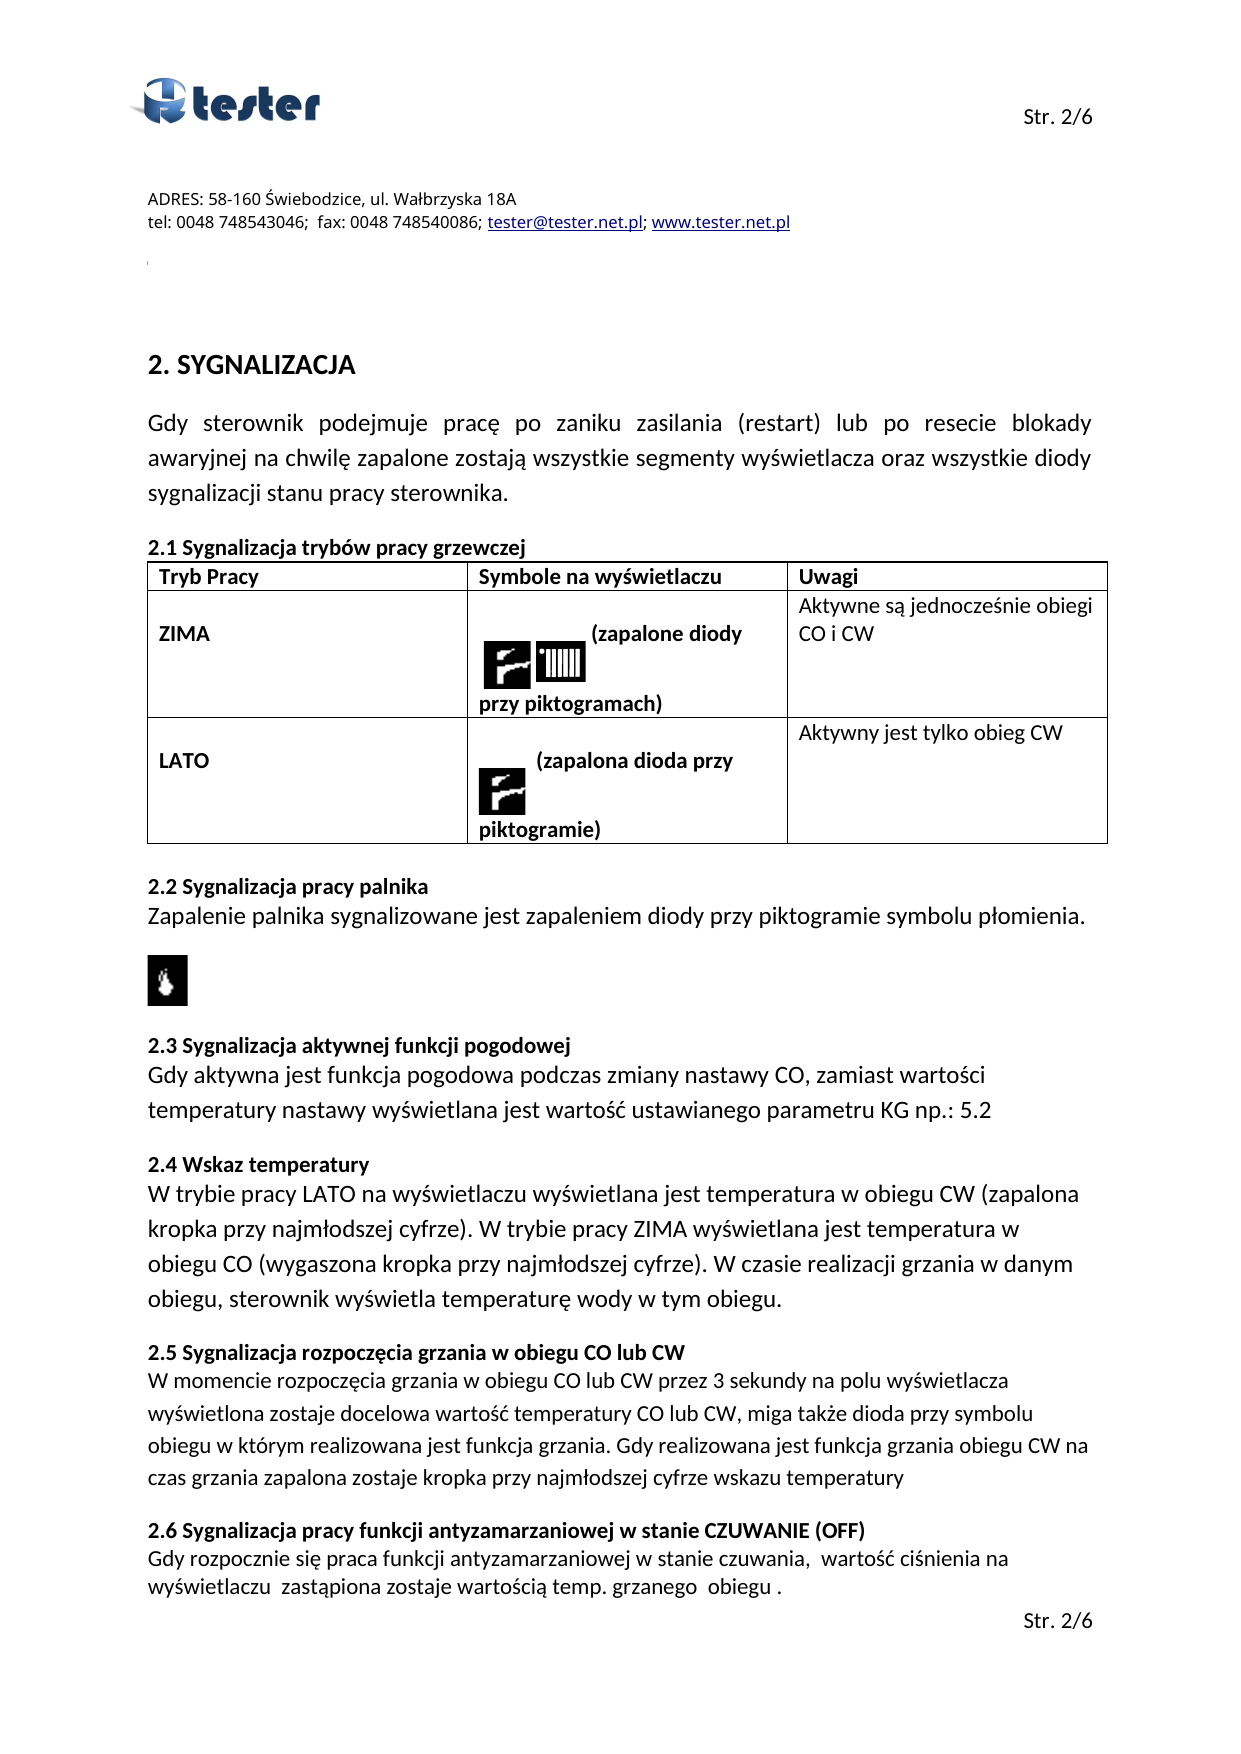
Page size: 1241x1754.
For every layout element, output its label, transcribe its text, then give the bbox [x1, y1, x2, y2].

table_cell LATO [148, 718, 467, 843]
table_cell Aktywny jest tylko obieg CW [788, 718, 1107, 843]
text Gdy rozpocznie się praca funkcji antyzamarzaniowej w stanie czuwania, wartość ciśnienia na wyświetlaczu zastąpiona zostaje wartością temp. grzanego obiegu . [148, 1544, 1093, 1600]
text 2.2 Sygnalizacja pracy palnika [148, 872, 1093, 900]
table_cell Aktywne są jednocześnie obiegi CO i CW [788, 591, 1107, 717]
table_cell (zapalona dioda przy piktogramie) [468, 718, 787, 843]
table_cell ZIMA [148, 591, 467, 717]
table_header Uwagi [788, 563, 1107, 590]
text 2.5 Sygnalizacja rozpoczęcia grzania w obiegu CO lub CW [148, 1338, 1093, 1367]
text 2. SYGNALIZACJA [148, 346, 1093, 381]
table_header Tryb Pracy [148, 563, 467, 590]
text 2.3 Sygnalizacja aktywnej funkcji pogodowej [148, 1031, 1093, 1059]
text W momencie rozpoczęcia grzania w obiegu CO lub CW przez 3 sekundy na polu wyświetlacza wyświetlona zostaje docelowa wartość temperatury CO lub CW, miga także dioda przy symbolu obiegu w którym realizowana jest funkcja grzania. Gdy realizowana jest funkcja grzania obiegu CW na czas grzania zapalona zostaje kropka przy najmłodszej cyfrze wskazu temperatury [148, 1367, 1093, 1491]
text 2.4 Wskaz temperatury [148, 1150, 1093, 1178]
text 2.6 Sygnalizacja pracy funkcji antyzamarzaniowej w stanie CZUWANIE (OFF) [148, 1516, 1093, 1544]
text Zapalenie palnika sygnalizowane jest zapaleniem diody przy piktogramie symbolu płomienia. [148, 900, 1093, 931]
text Gdy aktywna jest funkcja pogodowa podczas zmiany nastawy CO, zamiast wartości temperatury nastawy wyświetlana jest wartość ustawianego parametru KG np.: 5.2 [148, 1059, 1093, 1124]
table_header Symbole na wyświetlaczu [468, 563, 787, 590]
text Gdy sterownik podejmuje pracę po zaniku zasilania (restart) lub po resecie blokady awaryjnej na chwilę zapalone zostają wszystkie segmenty wyświetlacza oraz wszystkie diody sygnalizacji stanu pracy sterownika. [148, 407, 1093, 508]
table_cell (zapalone diody przy piktogramach) [468, 591, 787, 717]
text W trybie pracy LATO na wyświetlaczu wyświetlana jest temperatura w obiegu CW (zapalona kropka przy najmłodszej cyfrze). W trybie pracy ZIMA wyświetlana jest temperatura w obiegu CO (wygaszona kropka przy najmłodszej cyfrze). W czasie realizacji grzania w danym obiegu, sterownik wyświetla temperaturę wody w tym obiegu. [148, 1178, 1093, 1313]
text 2.1 Sygnalizacja trybów pracy grzewczej [148, 533, 1093, 561]
